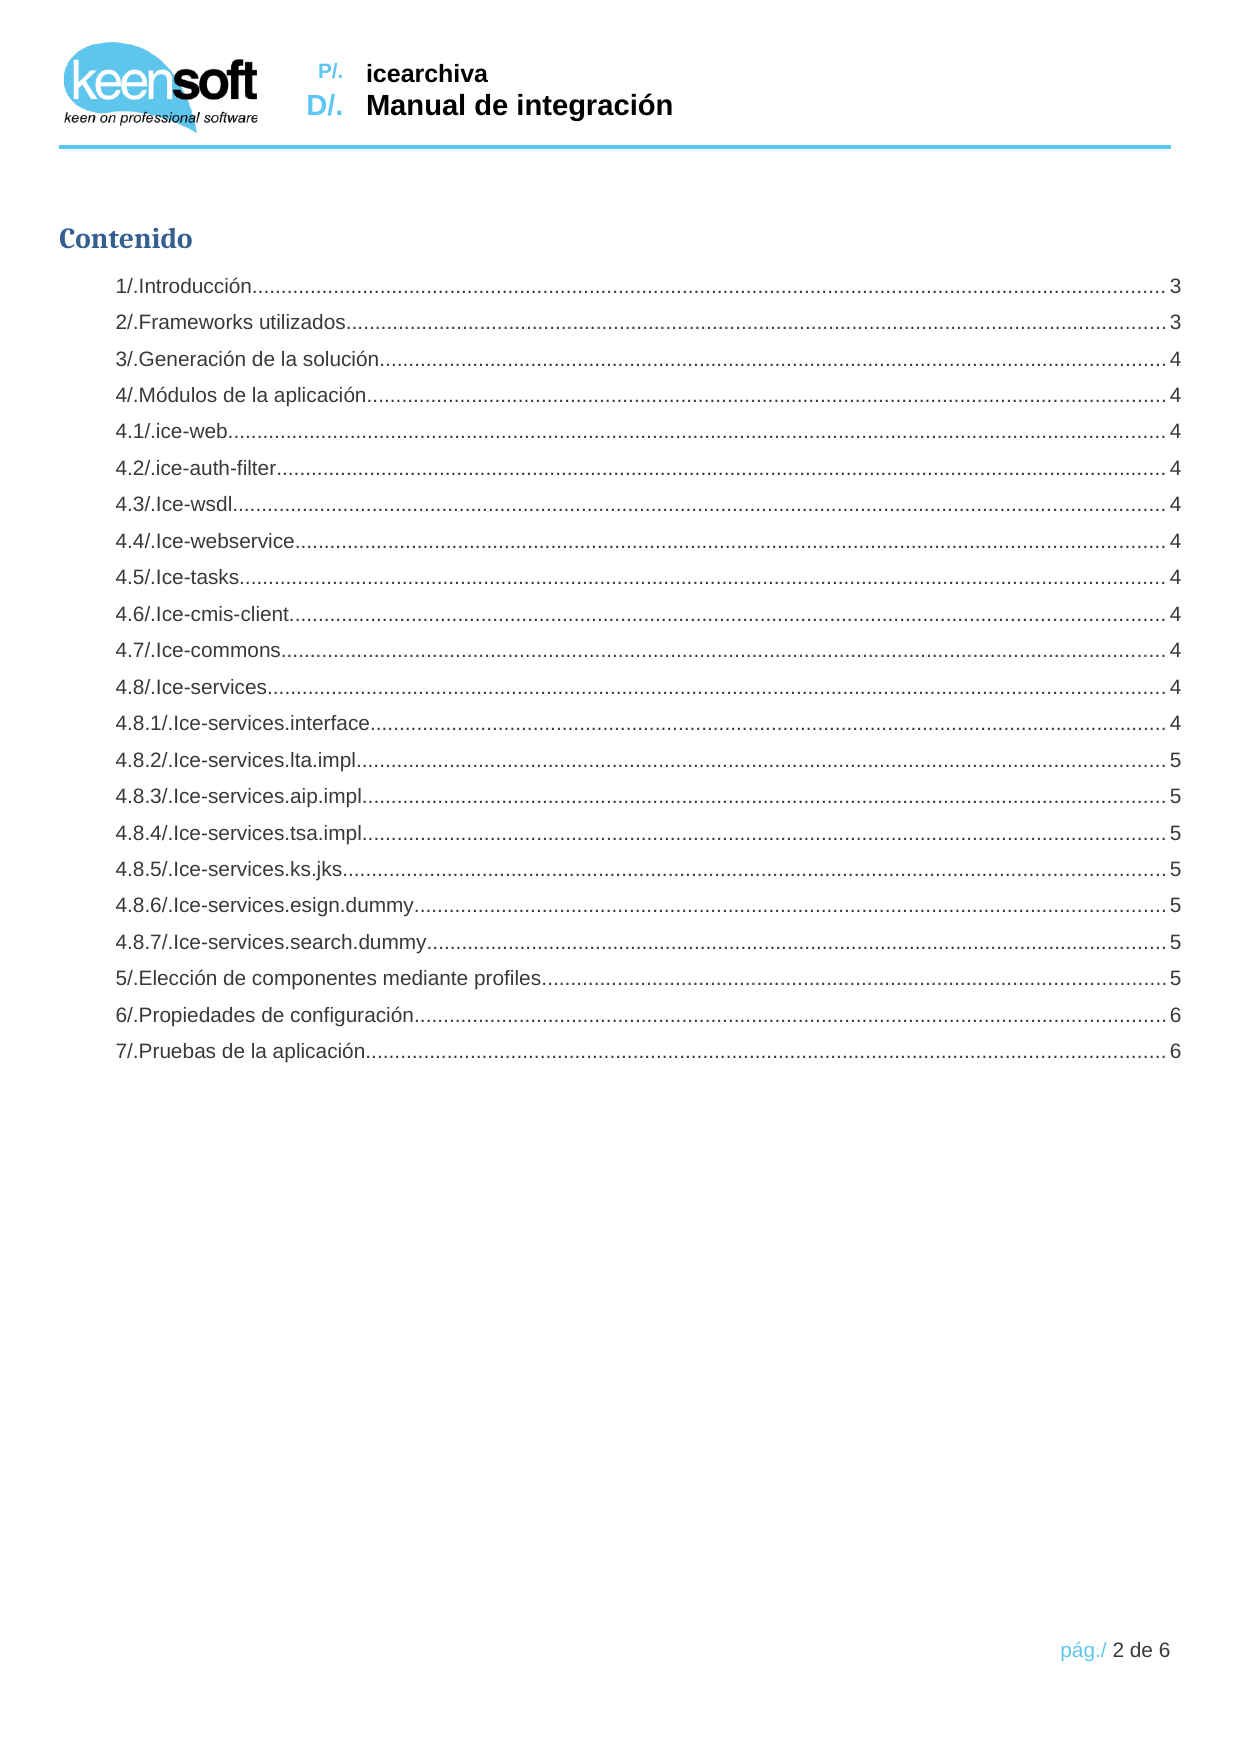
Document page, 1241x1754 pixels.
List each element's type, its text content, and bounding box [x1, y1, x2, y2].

text 4.8.7/.Ice-services.search.dummy 5 [115, 930, 1181, 954]
text 4/.Módulos de la aplicación 4 [115, 383, 1181, 407]
text 4.8.4/.Ice-services.tsa.impl 5 [115, 820, 1181, 844]
text 4.1/.ice-web 4 [115, 419, 1181, 443]
text 6/.Propiedades de configuración 6 [115, 1003, 1181, 1027]
text 4.3/.Ice-wsdl 4 [115, 492, 1181, 516]
text 4.7/.Ice-commons 4 [115, 638, 1181, 662]
text 4.8.5/.Ice-services.ks.jks 5 [115, 857, 1181, 881]
text 4.2/.ice-auth-filter 4 [115, 456, 1181, 480]
text 4.8.3/.Ice-services.aip.impl 5 [115, 784, 1181, 808]
text 4.5/.Ice-tasks 4 [115, 565, 1181, 589]
text 2/.Frameworks utilizados 3 [115, 310, 1181, 334]
subtitle Contenido [59, 222, 1122, 256]
text 4.8.2/.Ice-services.lta.impl 5 [115, 747, 1181, 771]
text 4.8.1/.Ice-services.interface 4 [115, 711, 1181, 735]
text 7/.Pruebas de la aplicación 6 [115, 1039, 1181, 1063]
text 4.8/.Ice-services 4 [115, 674, 1181, 698]
text 4.8.6/.Ice-services.esign.dummy 5 [115, 893, 1181, 917]
text 4.4/.Ice-webservice 4 [115, 529, 1181, 553]
text 3/.Generación de la solución 4 [115, 346, 1181, 370]
picture [63, 42, 258, 133]
text 5/.Elección de componentes mediante profiles 5 [115, 966, 1181, 990]
text 4.6/.Ice-cmis-client 4 [115, 602, 1181, 626]
text 1/.Introducción 3 [115, 273, 1181, 297]
